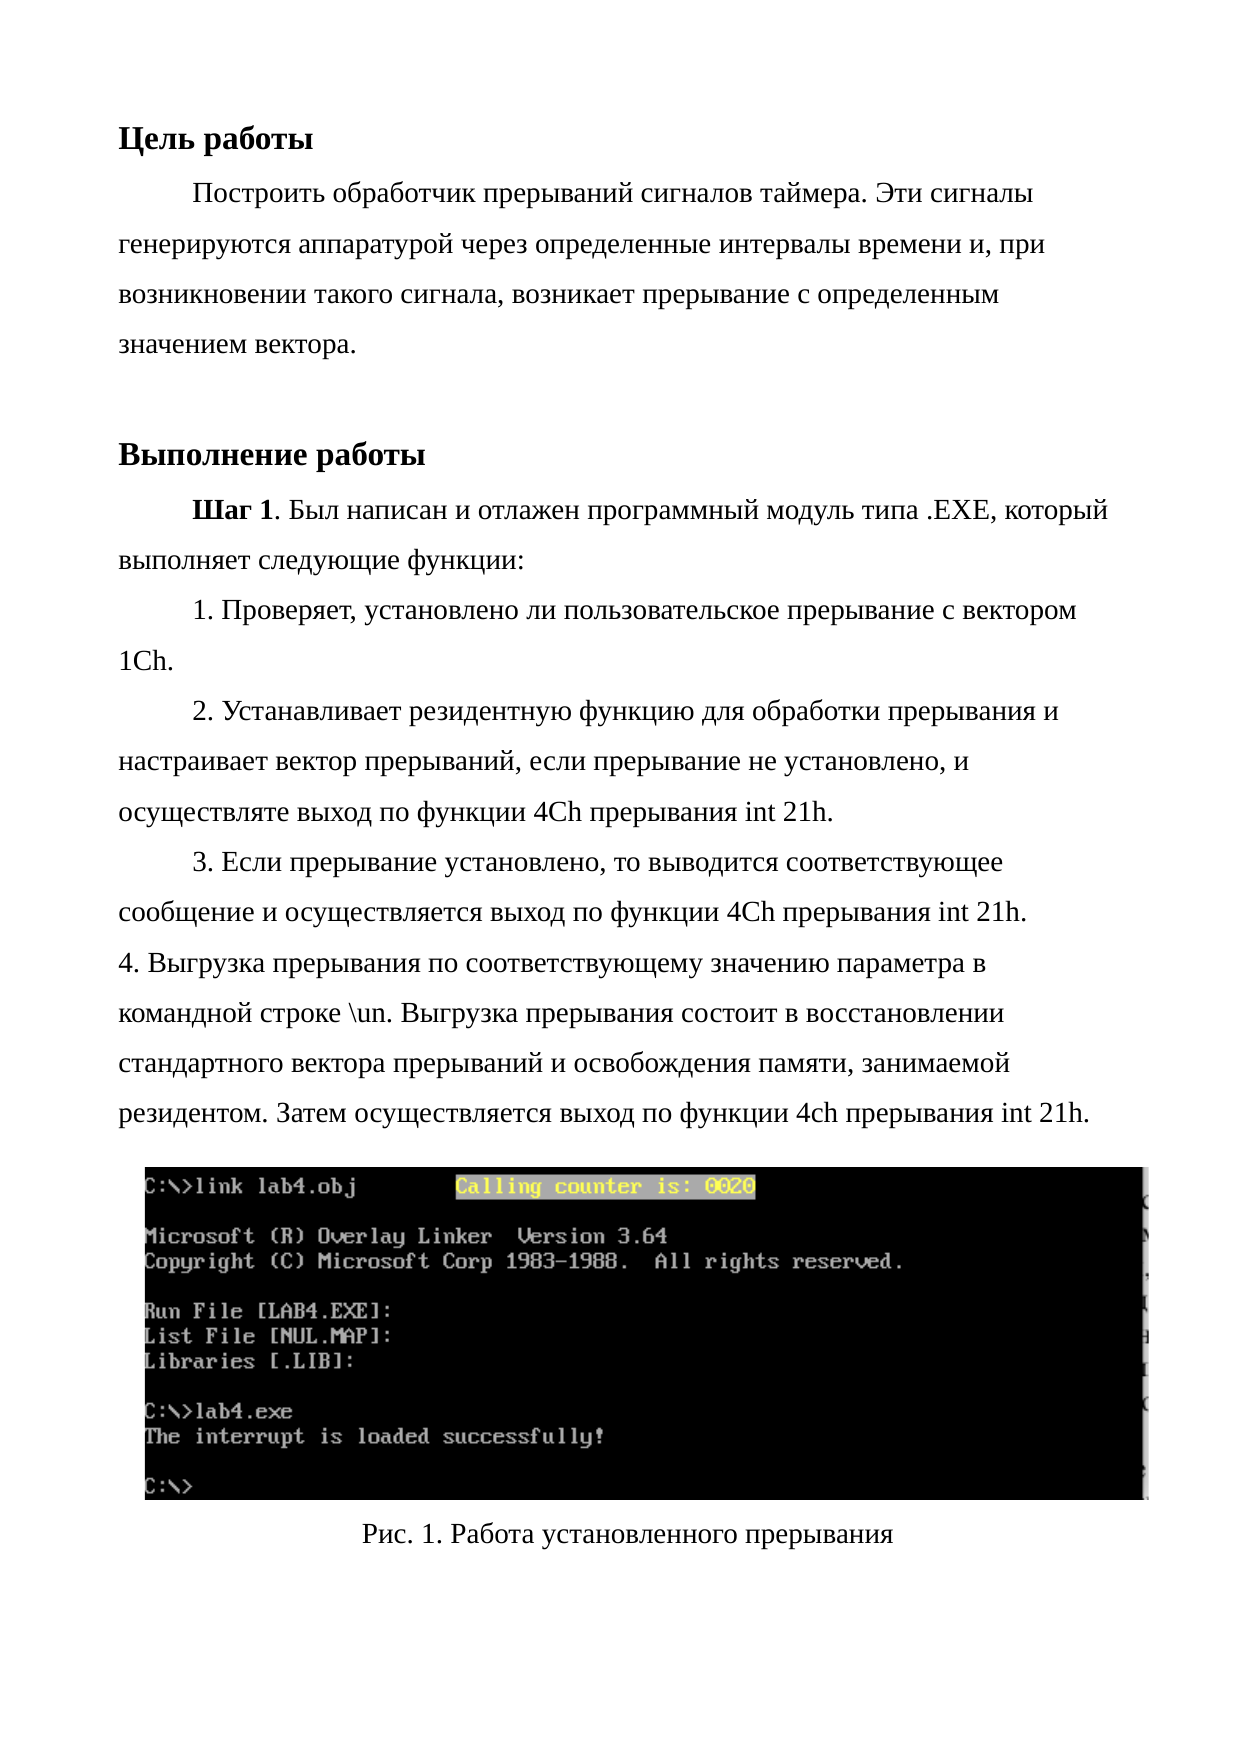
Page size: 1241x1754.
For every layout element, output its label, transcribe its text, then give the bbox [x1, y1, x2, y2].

text 4. Выгрузка прерывания по соответствующему значению параметра в командной строке \un. Выгрузка прерывания состоит в восстановлении стандартного вектора прерываний и освобождения памяти, занимаемой резидентом. Затем осуществляется выход по функции 4ch прерывания int 21h. [118, 945, 1122, 1129]
text 2. Устанавливает резидентную функцию для обработки прерывания и настраивает вектор прерываний, если прерывание не установлено, и осуществляте выход по функции 4Ch прерывания int 21h. [118, 693, 1122, 827]
text Шаг 1. Был написан и отлажен программный модуль типа .EXE, который выполняет следующие функции: [118, 492, 1122, 576]
text Цель работы [118, 118, 1122, 156]
picture [144, 1167, 1149, 1500]
text Рис. 1. Работа установленного прерывания [118, 1146, 1122, 1550]
text Построить обработчик прерываний сигналов таймера. Эти сигналы генерируются аппаратурой через определенные интервалы времени и, при возникновении такого сигнала, возникает прерывание с определенным значением вектора. [118, 176, 1122, 360]
text 1. Проверяет, установлено ли пользовательское прерывание с вектором 1Ch. [118, 592, 1122, 676]
text 3. Если прерывание установлено, то выводится соответствующее сообщение и осуществляется выход по функции 4Ch прерывания int 21h. [118, 844, 1122, 928]
text Выполнение работы [118, 434, 1122, 473]
